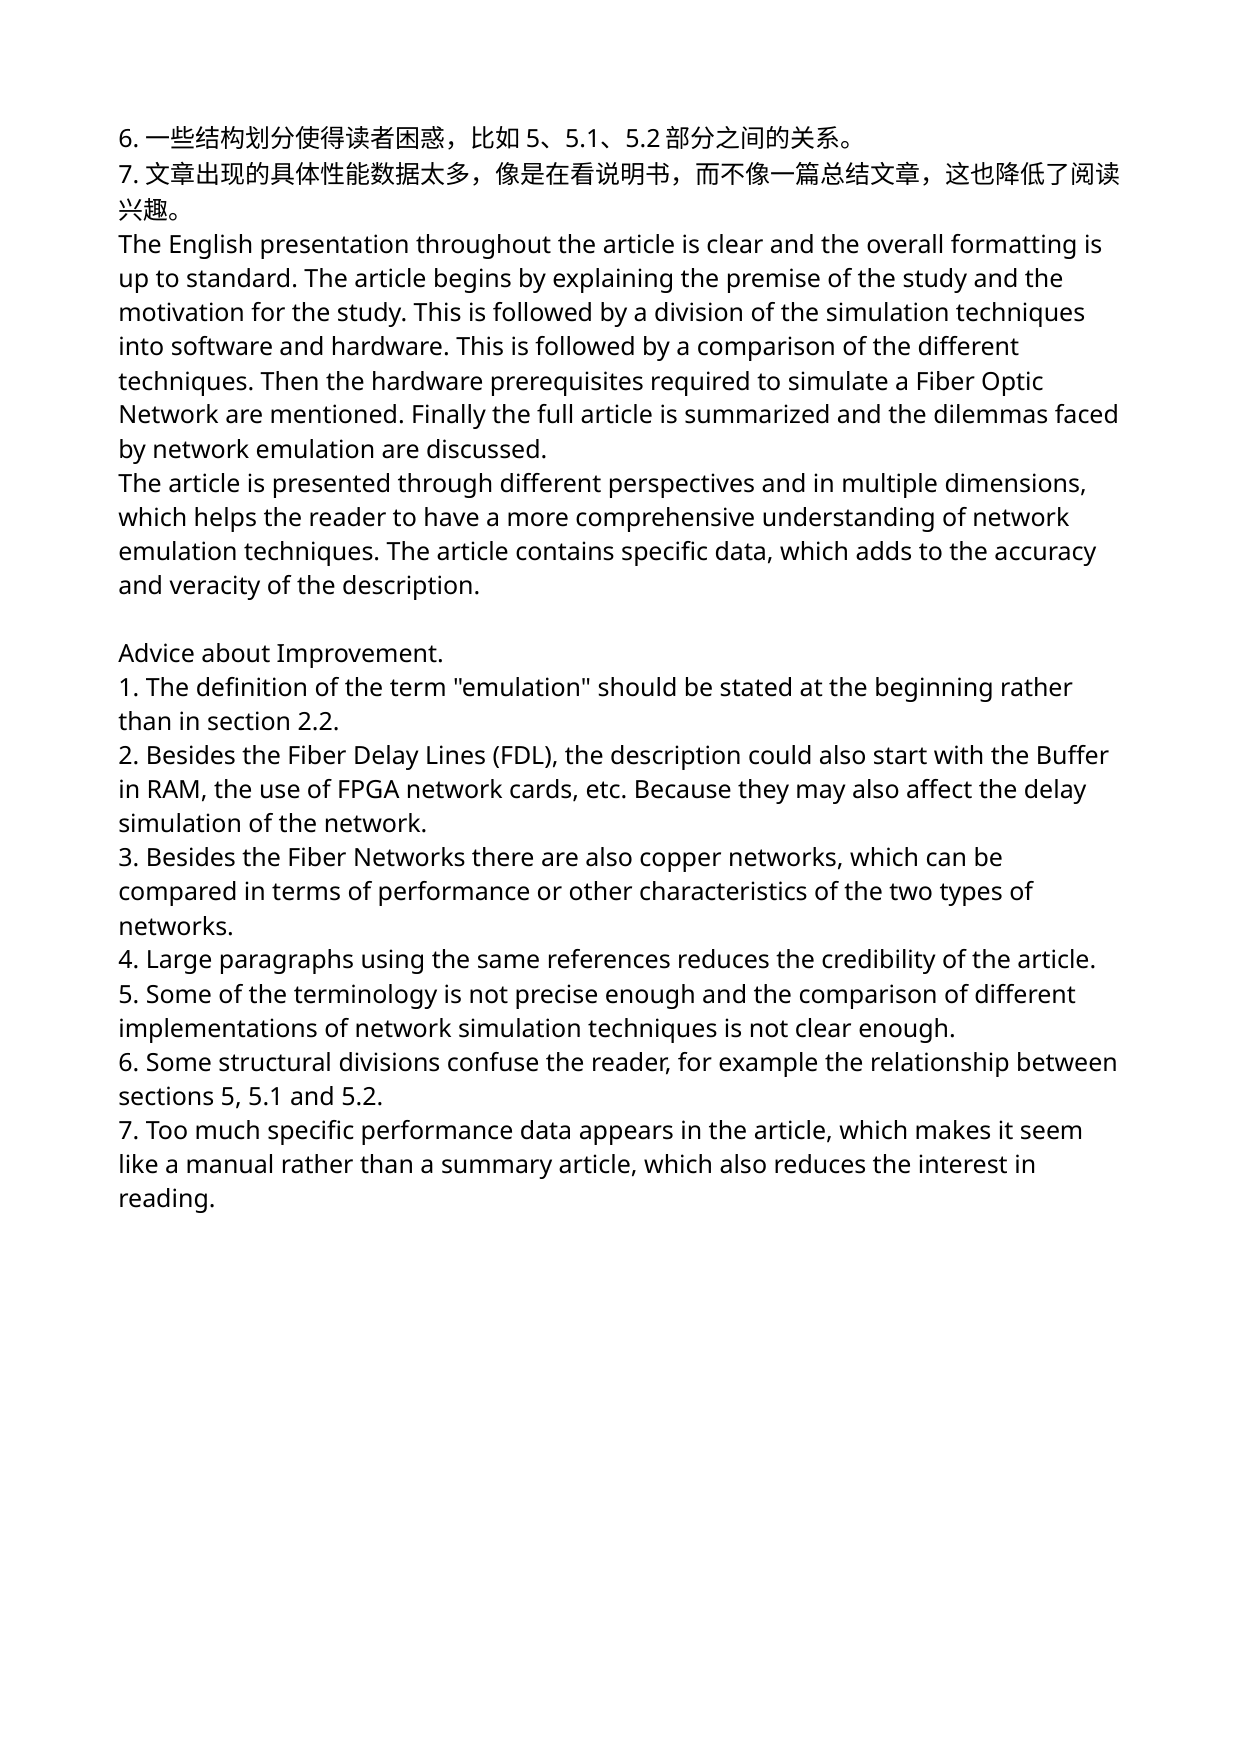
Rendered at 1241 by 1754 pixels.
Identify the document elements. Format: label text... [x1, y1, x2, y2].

text 5. Some of the terminology is not precise enough and the comparison of different implementations of network simulation techniques is not clear enough. [118, 976, 1122, 1044]
text 7. 文章出现的具体性能数据太多，像是在看说明书，而不像一篇总结文章，这也降低了阅读兴趣。 [118, 154, 1122, 227]
text 3. Besides the Fiber Networks there are also copper networks, which can be compared in terms of performance or other characteristics of the two types of networks. [118, 840, 1122, 942]
text The English presentation throughout the article is clear and the overall formatting is up to standard. The article begins by explaining the premise of the study and the motivation for the study. This is followed by a division of the simulation techniques into software and hardware. This is followed by a comparison of the different techniques. Then the hardware prerequisites required to simulate a Fiber Optic Network are mentioned. Finally the full article is summarized and the dilemmas faced by network emulation are discussed. [118, 227, 1122, 465]
text The article is presented through different perspectives and in multiple dimensions, which helps the reader to have a more comprehensive understanding of network emulation techniques. The article contains specific data, which adds to the accuracy and veracity of the description. [118, 465, 1122, 602]
text 6. 一些结构划分使得读者困惑，比如5、5.1、5.2部分之间的关系。 [118, 118, 1122, 154]
text 1. The definition of the term "emulation" should be stated at the beginning rather than in section 2.2. [118, 670, 1122, 738]
text 7. Too much specific performance data appears in the article, which makes it seem like a manual rather than a summary article, which also reduces the interest in reading. [118, 1112, 1122, 1215]
text 2. Besides the Fiber Delay Lines (FDL), the description could also start with the Buffer in RAM, the use of FPGA network cards, etc. Because they may also affect the delay simulation of the network. [118, 738, 1122, 840]
text Advice about Improvement. [118, 636, 1122, 670]
text 6. Some structural divisions confuse the reader, for example the relationship between sections 5, 5.1 and 5.2. [118, 1044, 1122, 1112]
text 4. Large paragraphs using the same references reduces the credibility of the article. [118, 942, 1122, 976]
